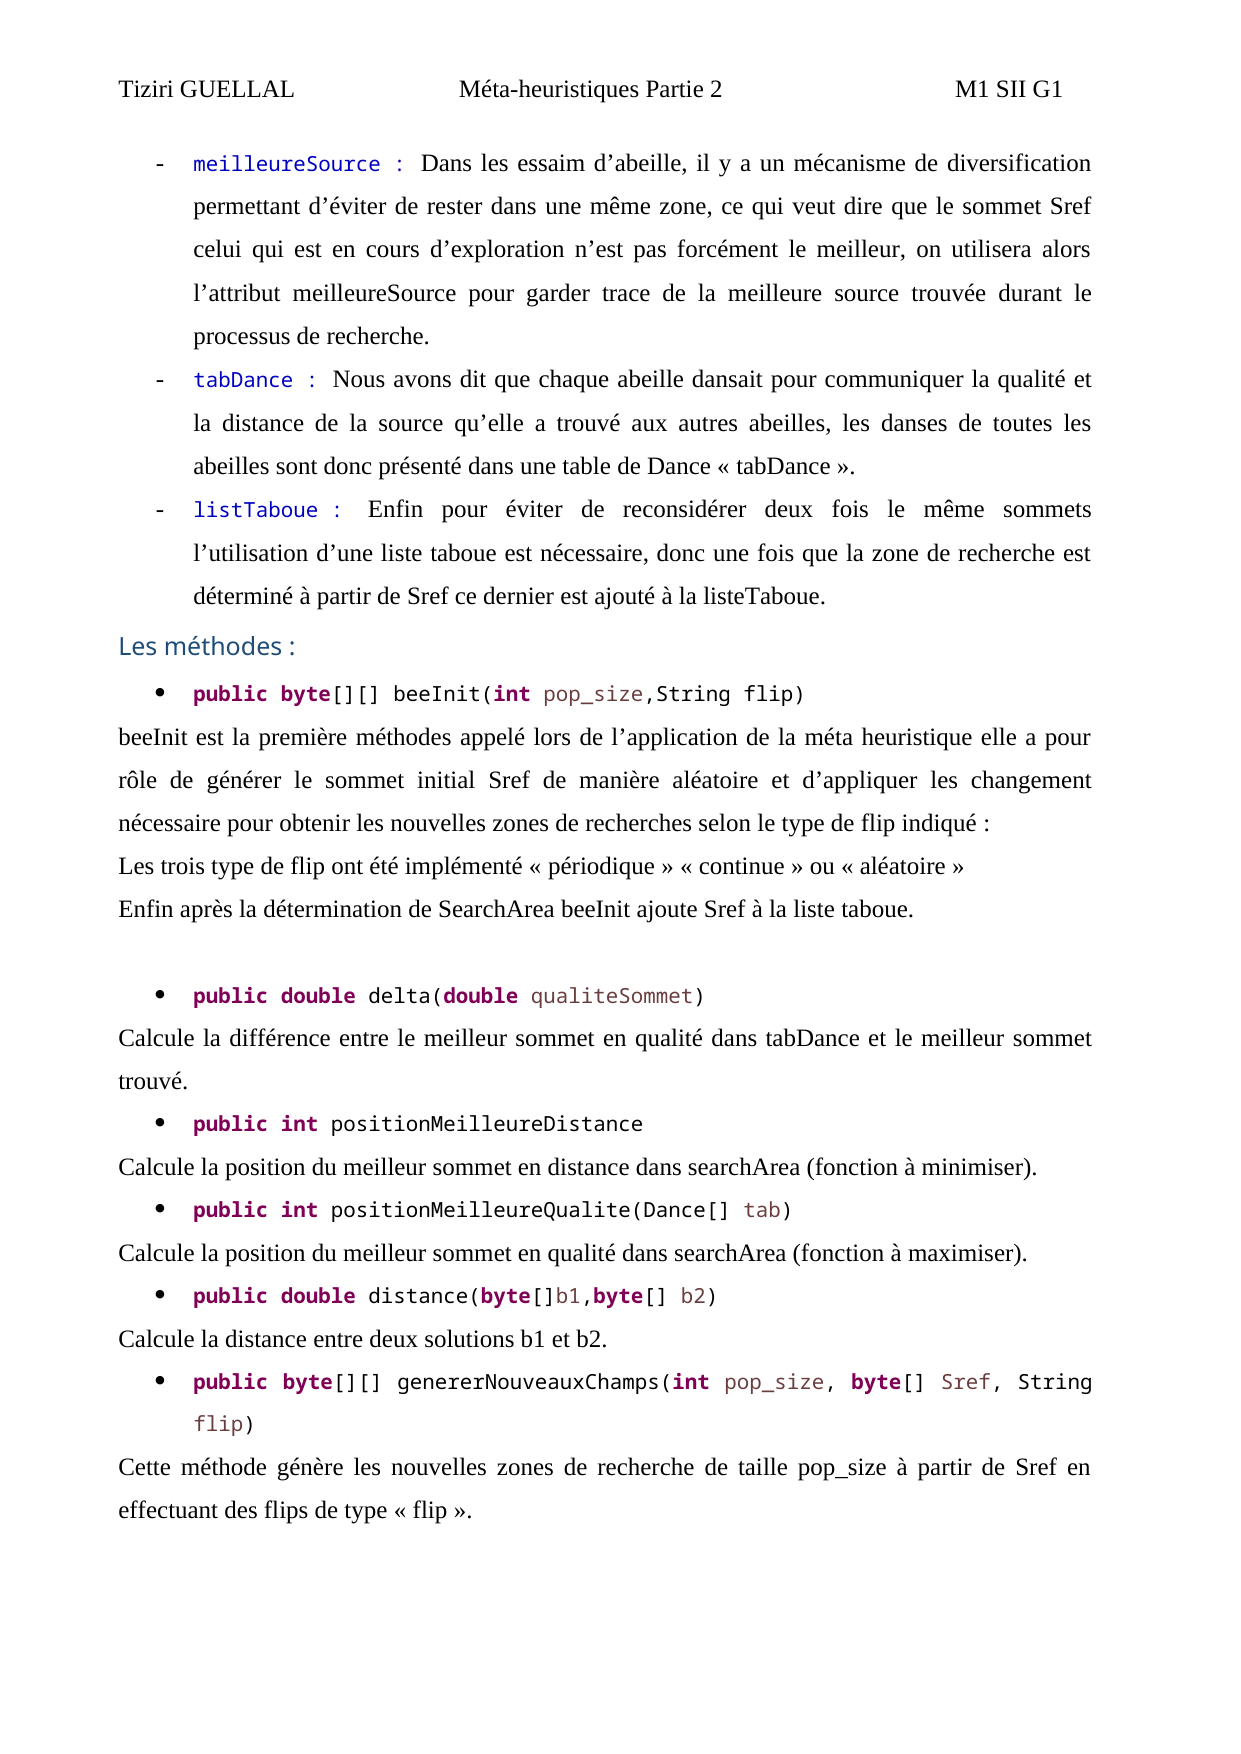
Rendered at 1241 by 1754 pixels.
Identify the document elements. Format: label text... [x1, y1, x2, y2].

list meilleureSource : Dans les essaim d’abeille, il y a un mécanisme de diversification permettant d’éviter de rester dans une même zone, ce qui veut dire que le sommet Sref celui qui est en cours d’exploration n’est pas forcément le meilleur, on utilisera alors l’attribut meilleureSource pour garder trace de la meilleure source trouvée durant le processus de recherche. [156, 148, 1093, 349]
text Calcule la position du meilleur sommet en qualité dans searchArea (fonction à maximiser). [118, 1238, 1093, 1267]
list public double delta(double qualiteSommet) [156, 981, 1093, 1009]
subtitle Les méthodes : [118, 628, 1093, 662]
text Calcule la position du meilleur sommet en distance dans searchArea (fonction à minimiser). [118, 1152, 1093, 1181]
list public int positionMeilleureQualite(Dance[] tab) [156, 1195, 1093, 1224]
list tabDance : Nous avons dit que chaque abeille dansait pour communiquer la qualité et la distance de la source qu’elle a trouvé aux autres abeilles, les danses de toutes les abeilles sont donc présenté dans une table de Dance « tabDance ». [156, 364, 1093, 480]
list public byte[][] beeInit(int pop_size,String flip) [156, 679, 1093, 708]
list listTaboue : Enfin pour éviter de reconsidérer deux fois le même sommets l’utilisation d’une liste taboue est nécessaire, donc une fois que la zone de recherche est déterminé à partir de Sref ce dernier est ajouté à la listeTaboue. [156, 494, 1093, 610]
text Calcule la différence entre le meilleur sommet en qualité dans tabDance et le meilleur sommet trouvé. [118, 1023, 1093, 1095]
text Cette méthode génère les nouvelles zones de recherche de taille pop_size à partir de Sref en effectuant des flips de type « flip ». [118, 1452, 1093, 1524]
text Les trois type de flip ont été implémenté « périodique » « continue » ou « aléatoire » [118, 851, 1093, 880]
list public int positionMeilleureDistance [156, 1109, 1093, 1138]
list public double distance(byte[]b1,byte[] b2) [156, 1281, 1093, 1309]
list public byte[][] genererNouveauxChamps(int pop_size, byte[] Sref, String flip) [156, 1367, 1093, 1438]
text Enfin après la détermination de SearchArea beeInit ajoute Sref à la liste taboue. [118, 894, 1093, 923]
text Calcule la distance entre deux solutions b1 et b2. [118, 1324, 1093, 1352]
text beeInit est la première méthodes appelé lors de l’application de la méta heuristique elle a pour rôle de générer le sommet initial Sref de manière aléatoire et d’appliquer les changement nécessaire pour obtenir les nouvelles zones de recherches selon le type de flip indiqué : [118, 722, 1093, 837]
